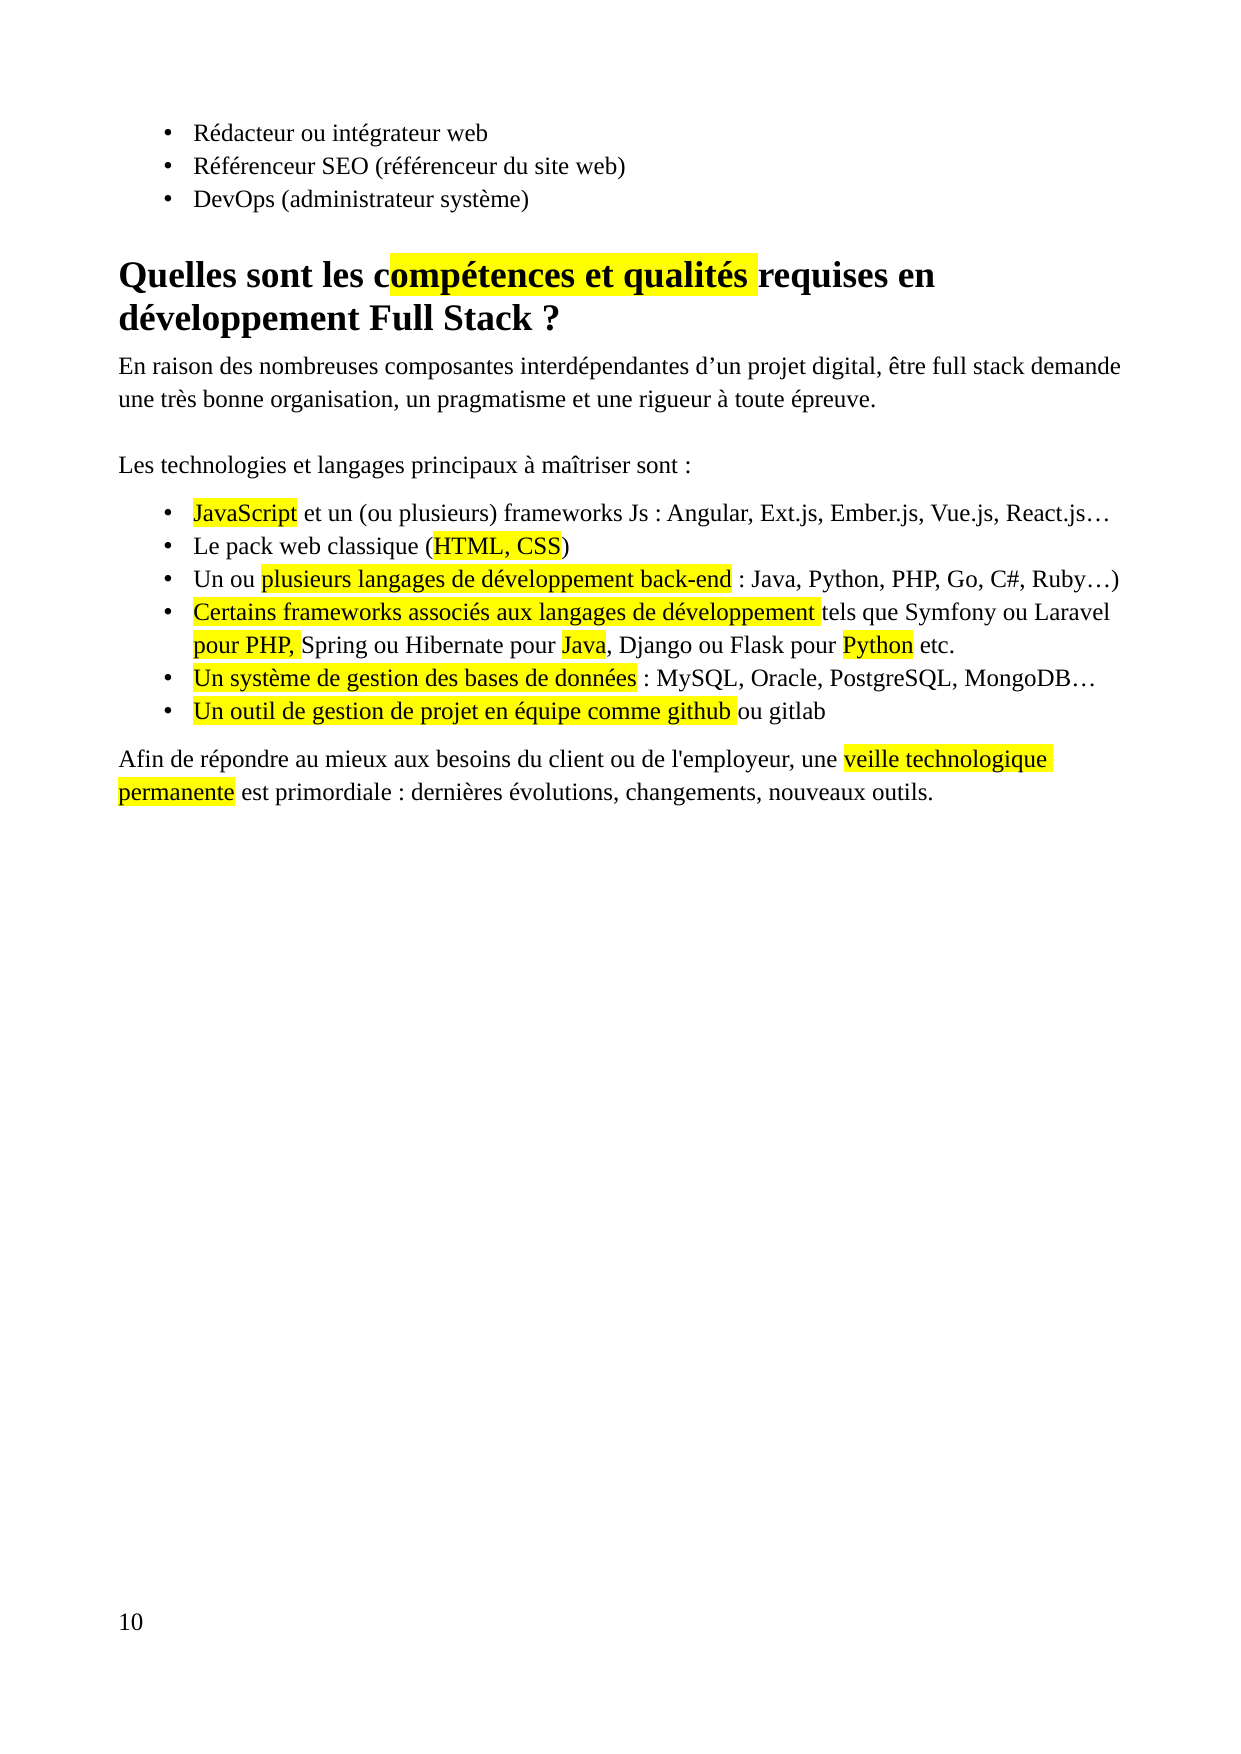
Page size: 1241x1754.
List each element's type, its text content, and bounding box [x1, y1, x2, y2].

list Rédacteur ou intégrateur web [164, 118, 1122, 147]
list ​Un ou plusieurs langages de développement back-end : Java, Python, PHP, Go, C#, Ruby…) [164, 564, 1122, 593]
subtitle Quelles sont les compétences et qualités requises en développement Full Stack ? [118, 253, 1122, 339]
list ​Un système de gestion des bases de données : MySQL, Oracle, PostgreSQL, MongoDB… [164, 663, 1122, 692]
list ​Certains frameworks associés aux langages de développement tels que Symfony ou Laravel pour PHP, Spring ou Hibernate pour Java, Django ou Flask pour Python etc. [164, 597, 1122, 659]
list DevOps (administrateur système) [164, 184, 1122, 213]
list ​Un outil de gestion de projet en équipe comme github ou gitlab [164, 696, 1122, 725]
text Afin de répondre au mieux aux besoins du client ou de l'employeur, une veille technologique permanente est primordiale : dernières évolutions, changements, nouveaux outils. [118, 744, 1122, 806]
list Référenceur SEO (référenceur du site web) [164, 151, 1122, 180]
text En raison des nombreuses composantes interdépendantes d’un projet digital, être full stack demande une très bonne organisation, un pragmatisme et une rigueur à toute épreuve. Les technologies et langages principaux à maîtriser sont : [118, 351, 1122, 479]
list JavaScript et un (ou plusieurs) frameworks Js : Angular, Ext.js, Ember.js, Vue.js, React.js… [164, 498, 1122, 527]
list Le pack web classique (HTML, CSS)​ [164, 531, 1122, 560]
